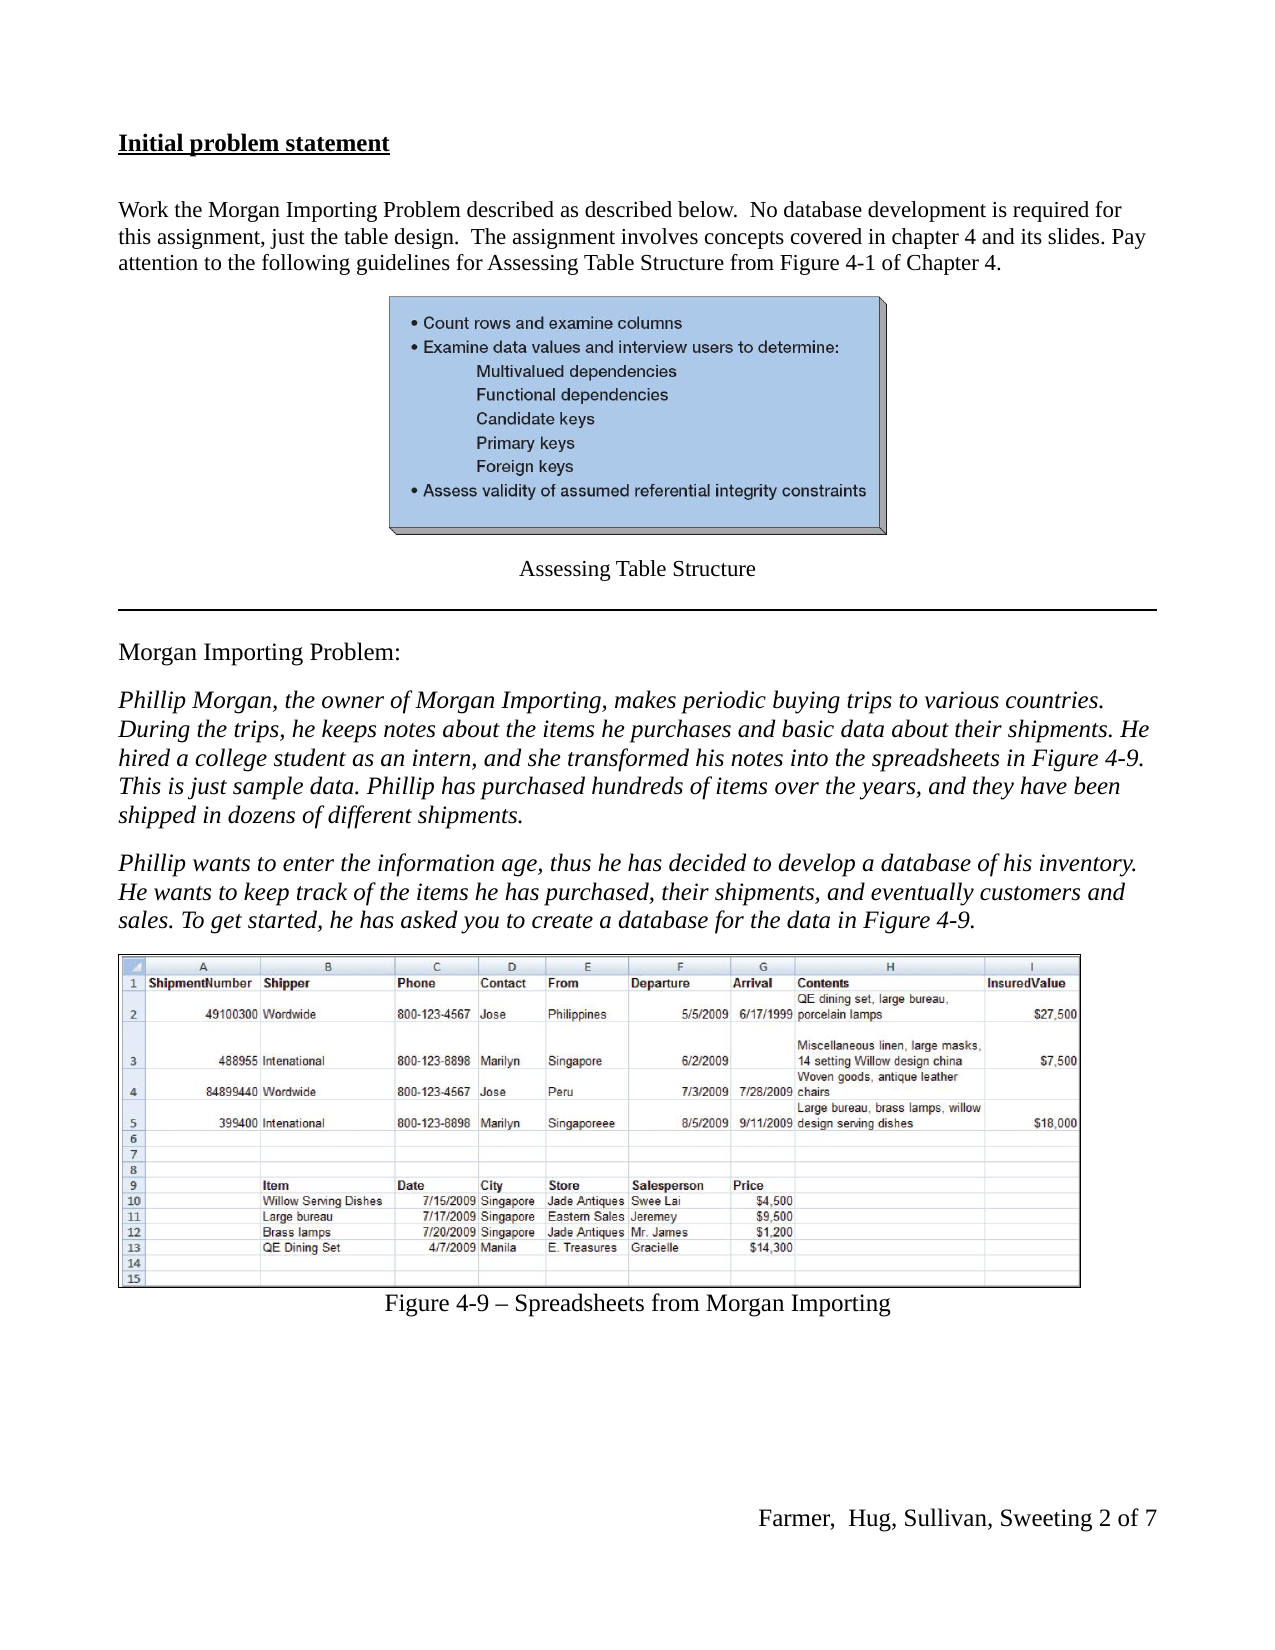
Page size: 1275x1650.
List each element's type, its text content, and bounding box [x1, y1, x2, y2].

text Phillip wants to enter the information age, thus he has decided to develop a database of his inventory. He wants to keep track of the items he has purchased, their shipments, and eventually customers and sales. To get started, he has asked you to create a database for the data in Figure 4-9. [118, 848, 1157, 934]
text Work the Morgan Importing Problem described as described below. No database development is required for this assignment, just the table design. The assignment involves concepts covered in chapter 4 and its slides. Pay attention to the following guidelines for Assessing Table Structure from Figure 4-1 of Chapter 4. [118, 196, 1157, 276]
picture [119, 955, 1080, 1287]
text Phillip Morgan, the owner of Morgan Importing, makes periodic buying trips to various countries. During the trips, he keeps notes about the items he purchases and basic data about their shipments. He hired a college student as an intern, and she transformed his notes into the spreadsheets in Figure 4-9. This is just sample data. Phillip has purchased hundreds of items over the years, and they have been shipped in dozens of different shipments. [118, 685, 1157, 829]
picture [387, 294, 888, 536]
text Initial problem statement [118, 128, 1157, 157]
text Assessing Table Structure [118, 554, 1157, 581]
text Figure 4-9 – Spreadsheets from Morgan Importing [268, 1288, 1007, 1317]
text Morgan Importing Problem: [118, 637, 1157, 666]
